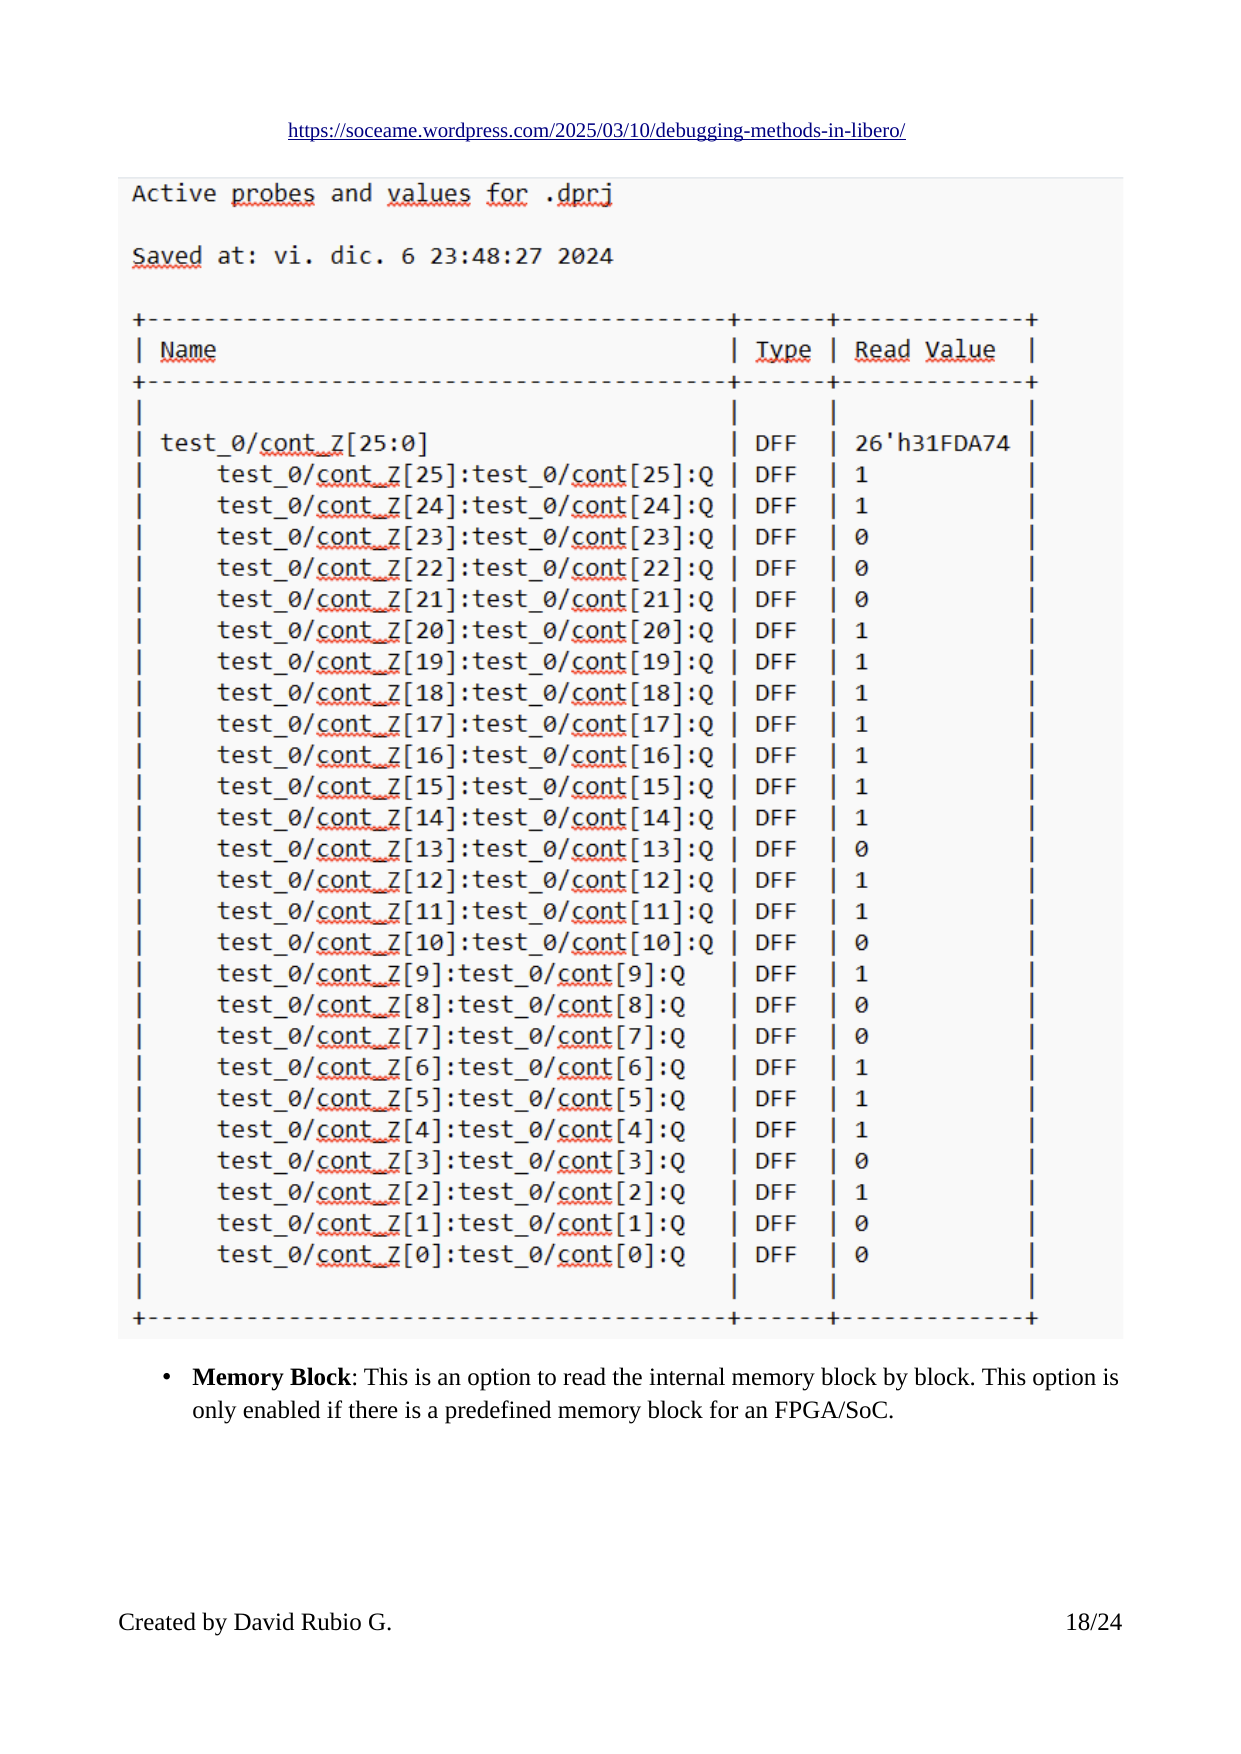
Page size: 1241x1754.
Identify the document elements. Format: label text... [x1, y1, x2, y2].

picture [118, 177, 1124, 1339]
list Memory Block: This is an option to read the internal memory block by block. This option is only enabled if there is a predefined memory block for an FPGA/SoC. [162, 1362, 1122, 1424]
